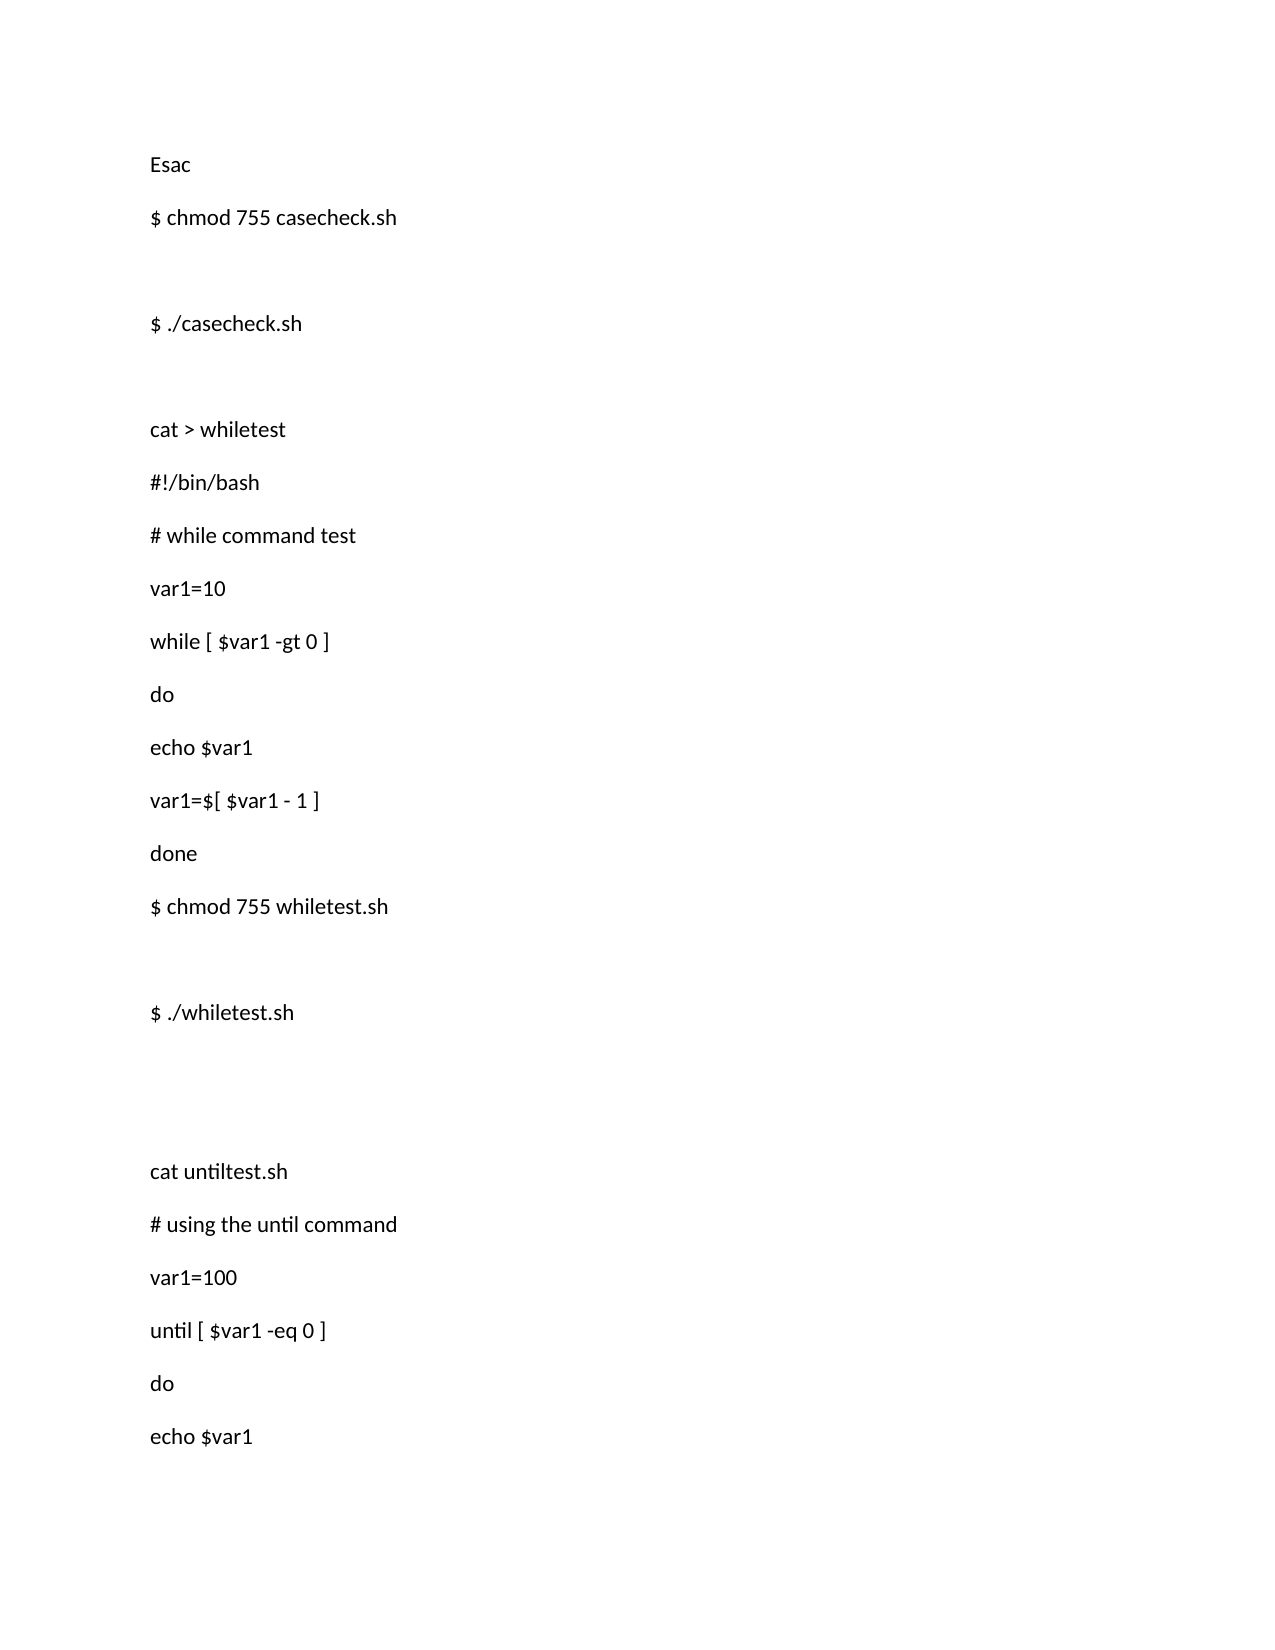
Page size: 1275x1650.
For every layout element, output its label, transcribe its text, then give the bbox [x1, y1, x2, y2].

text echo $var1 [150, 1422, 1125, 1451]
text cat untiltest.sh [150, 1157, 1125, 1185]
text until [ $var1 -eq 0 ] [150, 1316, 1125, 1344]
text # using the until command [150, 1210, 1125, 1238]
text do [150, 1369, 1125, 1397]
text cat > whiletest [150, 415, 1125, 443]
text while [ $var1 -gt 0 ] [150, 627, 1125, 655]
text $ ./whiletest.sh [150, 998, 1125, 1026]
text var1=100 [150, 1263, 1125, 1291]
text var1=$[ $var1 - 1 ] [150, 786, 1125, 814]
text $ chmod 755 casecheck.sh [150, 203, 1125, 231]
text do [150, 680, 1125, 708]
text # while command test [150, 521, 1125, 549]
text #!/bin/bash [150, 468, 1125, 496]
text Esac [150, 150, 1125, 178]
text done [150, 839, 1125, 867]
text $ ./casecheck.sh [150, 309, 1125, 337]
text echo $var1 [150, 733, 1125, 761]
text var1=10 [150, 574, 1125, 602]
text $ chmod 755 whiletest.sh [150, 892, 1125, 920]
